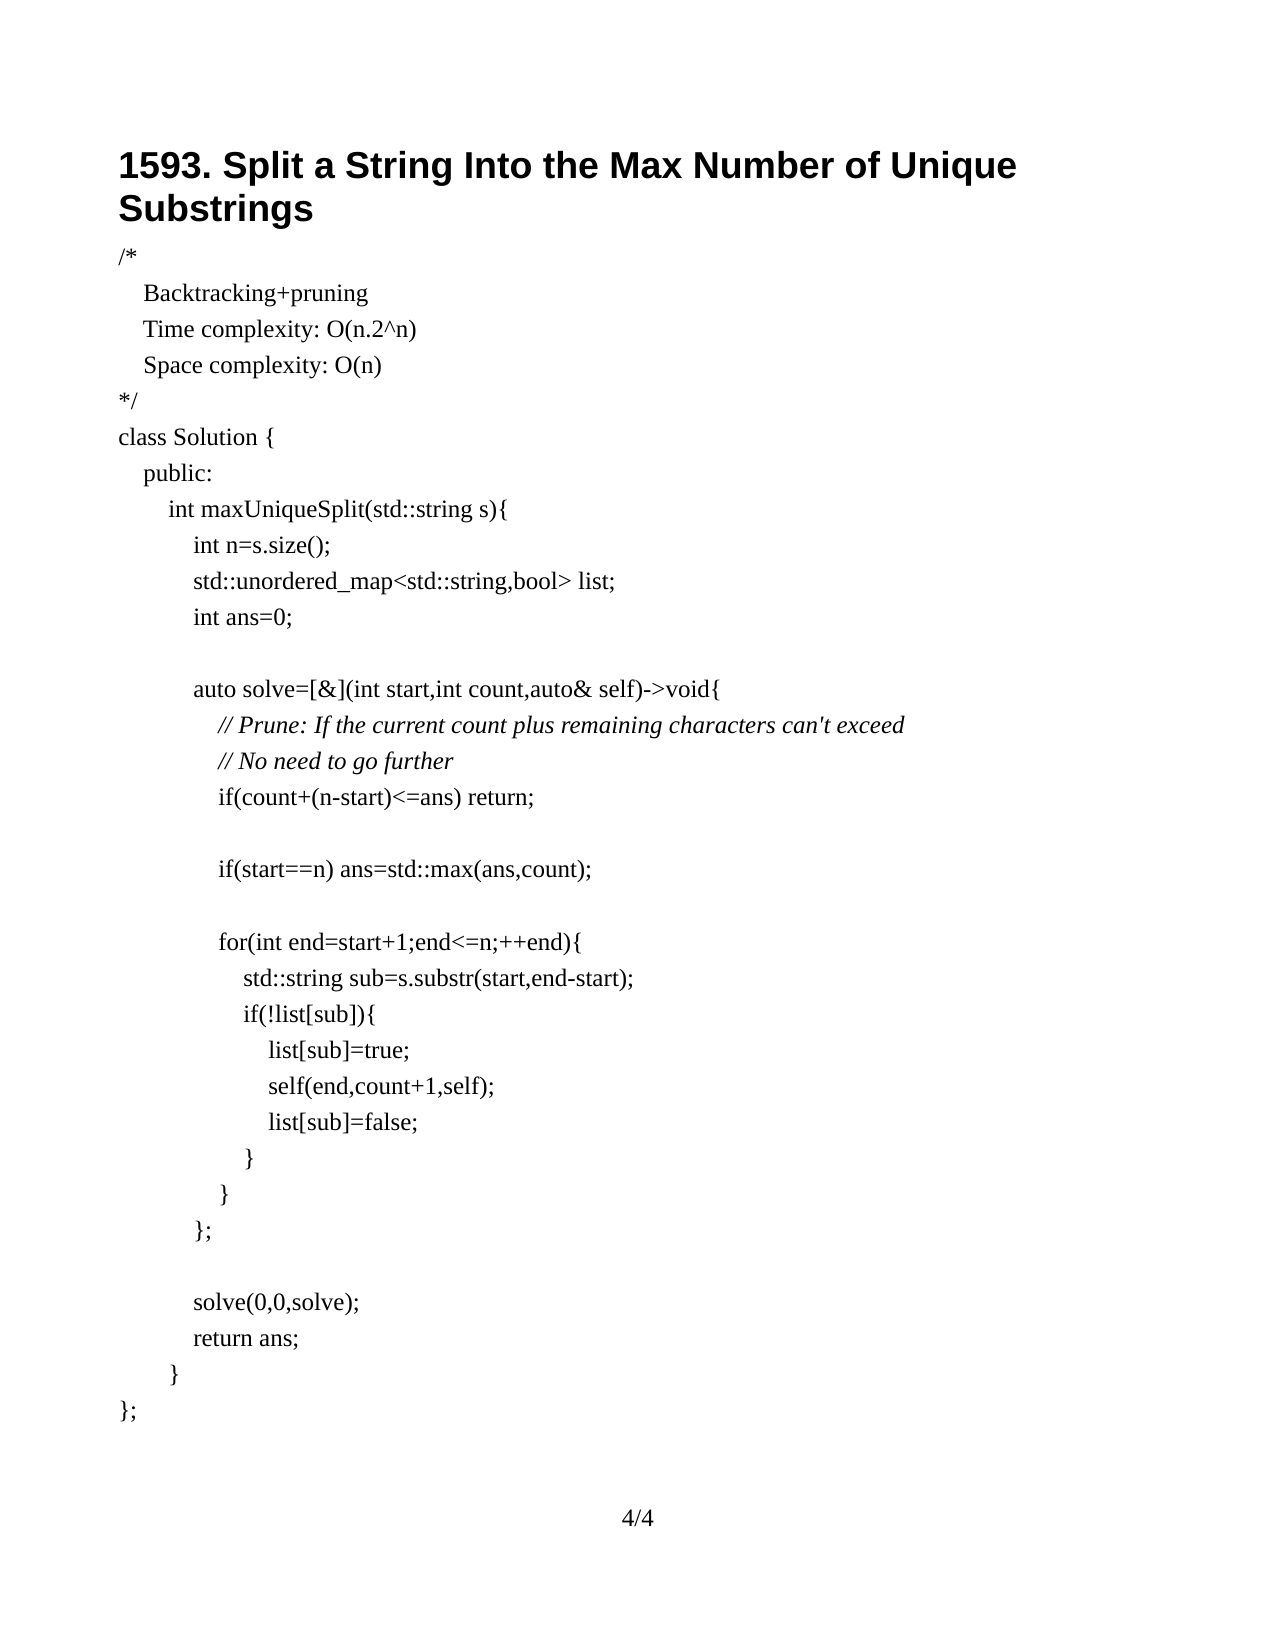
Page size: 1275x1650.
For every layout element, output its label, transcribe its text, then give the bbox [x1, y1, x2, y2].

text solve(0,0,solve); [118, 1287, 1157, 1316]
text } [118, 1359, 1157, 1388]
text }; [118, 1395, 1157, 1424]
text // No need to go further [118, 746, 1157, 775]
text self(end,count+1,self); [118, 1071, 1157, 1099]
text Space complexity: O(n) [118, 350, 1157, 379]
text if(!list[sub]){ [118, 999, 1157, 1027]
text // Prune: If the current count plus remaining characters can't exceed [118, 710, 1157, 739]
text */ [118, 386, 1157, 415]
text Backtracking+pruning [118, 278, 1157, 307]
text int maxUniqueSplit(std::string s){ [118, 494, 1157, 523]
text }; [118, 1215, 1157, 1244]
text } [118, 1143, 1157, 1172]
text int ans=0; [118, 602, 1157, 631]
text } [118, 1179, 1157, 1208]
text if(count+(n-start)<=ans) return; [118, 782, 1157, 811]
text std::unordered_map<std::string,bool> list; [118, 566, 1157, 595]
text return ans; [118, 1323, 1157, 1352]
text class Solution { [118, 422, 1157, 451]
text list[sub]=false; [118, 1107, 1157, 1136]
text int n=s.size(); [118, 530, 1157, 559]
text std::string sub=s.substr(start,end-start); [118, 963, 1157, 991]
text Time complexity: O(n.2^n) [118, 314, 1157, 343]
text /* [118, 242, 1157, 271]
text if(start==n) ans=std::max(ans,count); [118, 854, 1157, 883]
text list[sub]=true; [118, 1035, 1157, 1063]
subtitle 1593. Split a String Into the Max Number of Unique Substrings [118, 143, 1157, 229]
text public: [118, 458, 1157, 487]
text for(int end=start+1;end<=n;++end){ [118, 927, 1157, 955]
text auto solve=[&](int start,int count,auto& self)->void{ [118, 674, 1157, 703]
